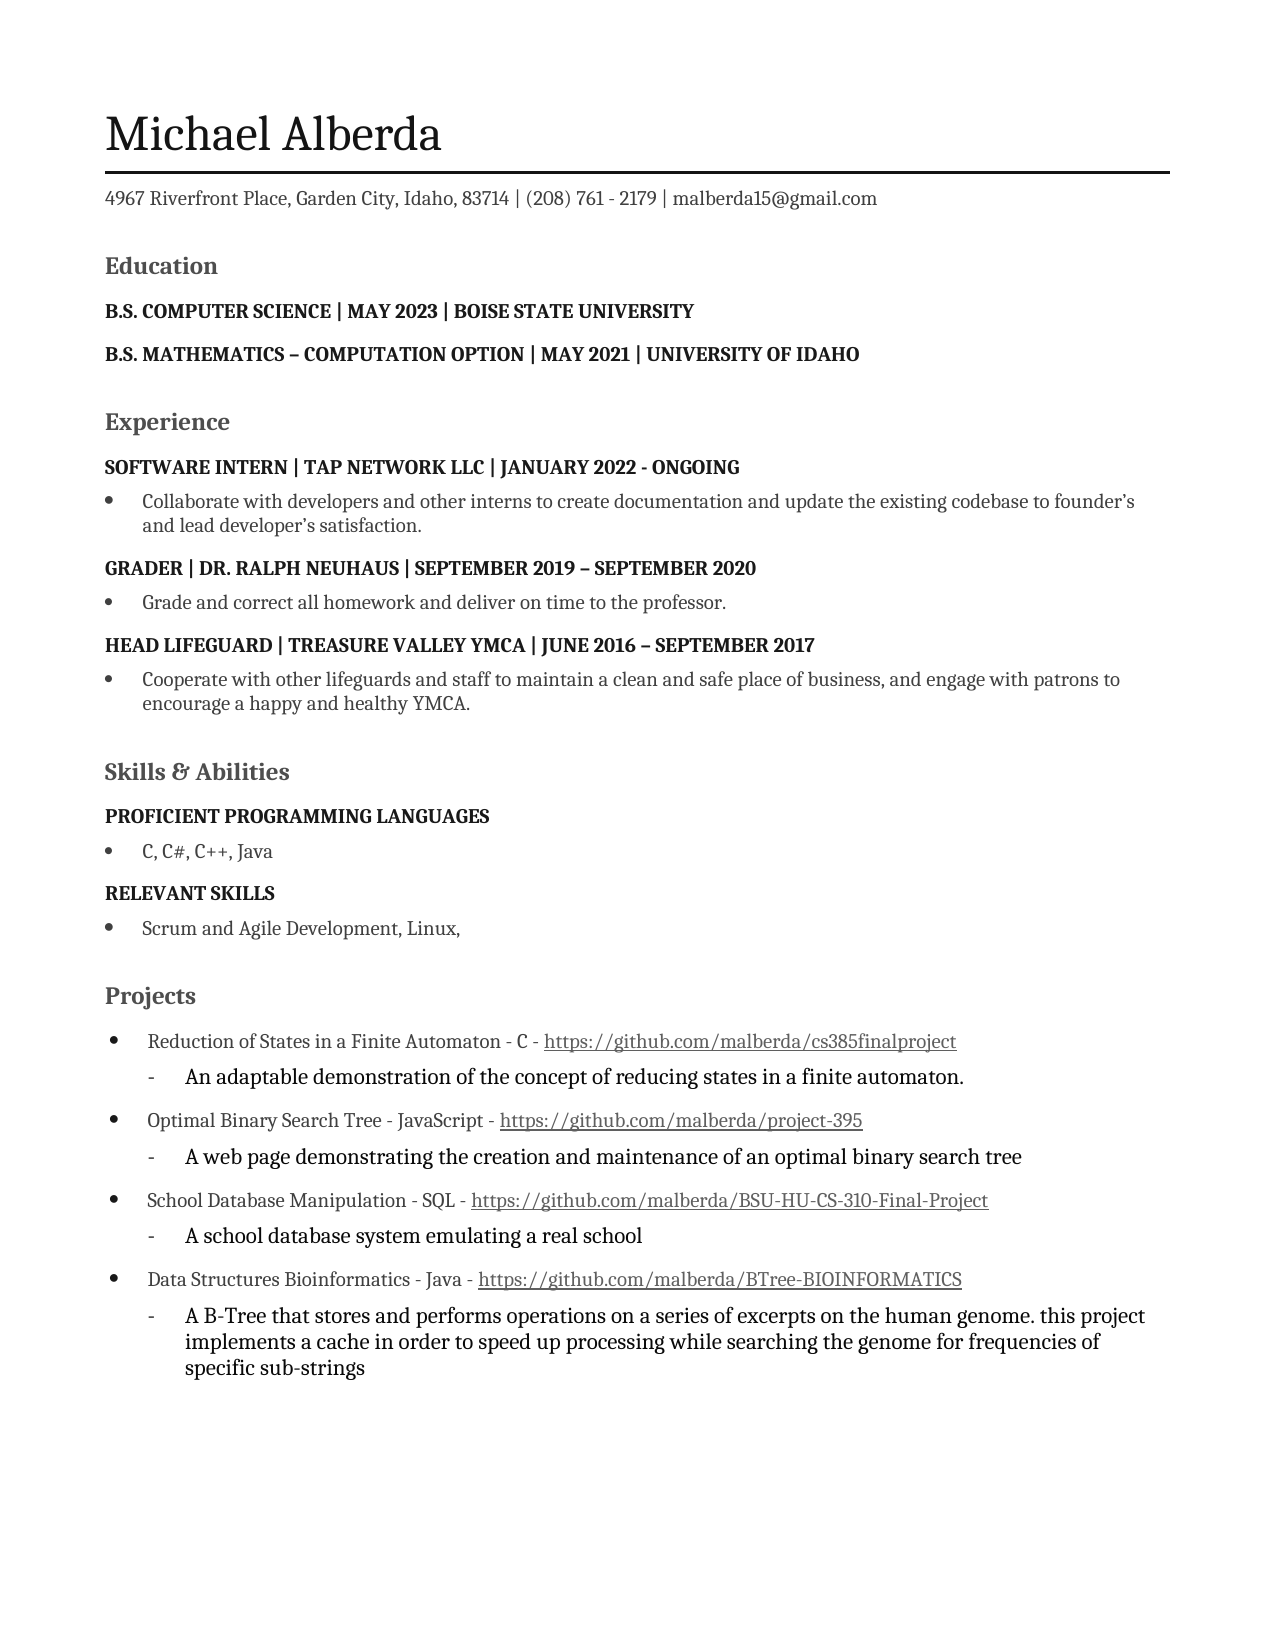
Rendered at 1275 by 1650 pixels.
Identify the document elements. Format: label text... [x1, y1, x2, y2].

list Scrum and Agile Development, Linux, [105, 916, 1170, 940]
list Grade and correct all homework and deliver on time to the professor. [105, 591, 1170, 615]
list Cooperate with other lifeguards and staff to maintain a clean and safe place of business, and engage with patrons to encourage a happy and healthy YMCA. [105, 668, 1170, 716]
subtitle School Database Manipulation - SQL - https://github.com/malberda/BSU-HU-CS-310-Final-Project [110, 1188, 1170, 1212]
subtitle Reduction of States in a Finite Automaton - C - https://github.com/malberda/cs385finalproject [110, 1029, 1170, 1053]
subtitle Skills & Abilities [105, 757, 1170, 786]
subtitle A web page demonstrating the creation and maintenance of an optimal binary search tree [147, 1143, 1170, 1170]
subtitle Proficient Programming Languages [105, 805, 1170, 829]
subtitle B.S. Computer Science | May 2023 | Boise State University [105, 299, 1170, 323]
subtitle A school database system emulating a real school [147, 1223, 1170, 1249]
subtitle Data Structures Bioinformatics - Java - https://github.com/malberda/BTree-BIOINFORMATICS [110, 1268, 1170, 1292]
subtitle An adaptable demonstration of the concept of reducing states in a finite automaton. [147, 1064, 1170, 1090]
subtitle Head Lifeguard | Treasure Valley YMCA | June 2016 – September 2017 [105, 633, 1170, 657]
subtitle B.S. Mathematics – Computation Option | May 2021 | university of idaho [105, 342, 1170, 366]
subtitle A B-Tree that stores and performs operations on a series of excerpts on the human genome. this project implements a cache in order to speed up processing while searching the genome for frequencies of specific sub-strings [147, 1302, 1170, 1381]
list C, C#, C++, Java [105, 839, 1170, 863]
subtitle Projects [105, 982, 1170, 1011]
list Collaborate with developers and other interns to create documentation and update the existing codebase to founder’s and lead developer’s satisfaction. [105, 490, 1170, 538]
text 4967 Riverfront Place, Garden City, Idaho, 83714 | (208) 761 - 2179 | malberda15@gmail.com [105, 186, 1170, 210]
subtitle Optimal Binary Search Tree - JavaScript - https://github.com/malberda/project-395 [110, 1109, 1170, 1133]
subtitle Experience [105, 408, 1170, 437]
subtitle Relevant Skills [105, 882, 1170, 906]
subtitle Education [105, 252, 1170, 281]
subtitle Grader | Dr. Ralph Neuhaus | September 2019 – September 2020 [105, 556, 1170, 580]
subtitle Software Intern | Tap Network LLC | January 2022 - Ongoing [105, 455, 1170, 479]
title Michael Alberda [105, 105, 1170, 171]
